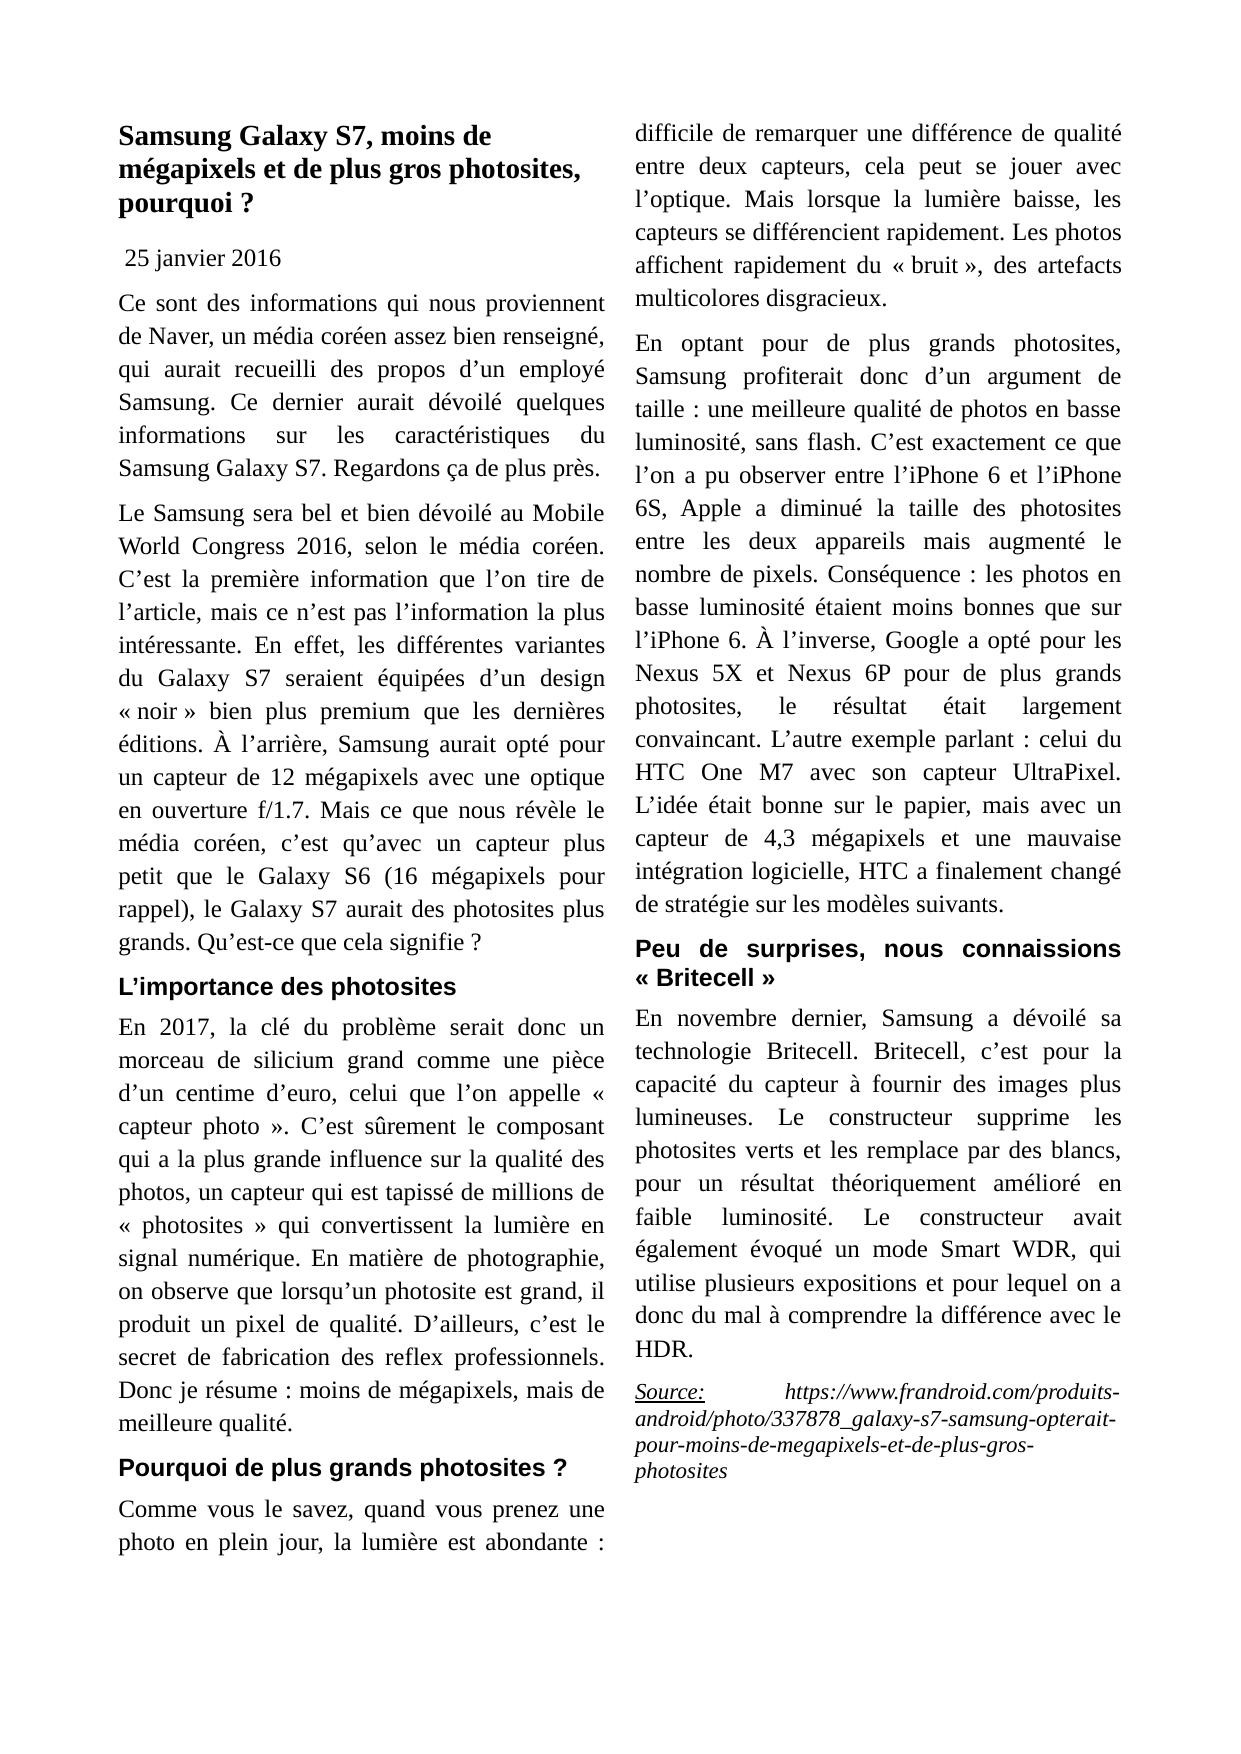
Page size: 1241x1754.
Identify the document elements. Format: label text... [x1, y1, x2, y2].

subtitle Samsung Galaxy S7, moins de mégapixels et de plus gros photosites, pourquoi ? [118, 118, 605, 219]
text Comme vous le savez, quand vous prenez une photo en plein jour, la lumière est abondante : [118, 1494, 605, 1556]
text difficile de remarquer une différence de qualité entre deux capteurs, cela peut se jouer avec l’optique. Mais lorsque la lumière baisse, les capteurs se différencient rapidement. Les photos affichent rapidement du « bruit », des artefacts multicolores disgracieux. [635, 118, 1122, 312]
subtitle Peu de surprises, nous connaissions « Britecell » [635, 934, 1122, 992]
text Le Samsung sera bel et bien dévoilé au Mobile World Congress 2016, selon le média coréen. C’est la première information que l’on tire de l’article, mais ce n’est pas l’information la plus intéressante. En effet, les différentes variantes du Galaxy S7 seraient équipées d’un design « noir » bien plus premium que les dernières éditions. À l’arrière, Samsung aurait opté pour un capteur de 12 mégapixels avec une optique en ouverture f/1.7. Mais ce que nous révèle le média coréen, c’est qu’avec un capteur plus petit que le Galaxy S6 (16 mégapixels pour rappel), le Galaxy S7 aurait des photosites plus grands. Qu’est-ce que cela signifie ? [118, 498, 605, 956]
text En optant pour de plus grands photosites, Samsung profiterait donc d’un argument de taille : une meilleure qualité de photos en basse luminosité, sans flash. C’est exactement ce que l’on a pu observer entre l’iPhone 6 et l’iPhone 6S, Apple a diminué la taille des photosites entre les deux appareils mais augmenté le nombre de pixels. Conséquence : les photos en basse luminosité étaient moins bonnes que sur l’iPhone 6. À l’inverse, Google a opté pour les Nexus 5X et Nexus 6P pour de plus grands photosites, le résultat était largement convaincant. L’autre exemple parlant : celui du HTC One M7 avec son capteur UltraPixel. L’idée était bonne sur le papier, mais avec un capteur de 4,3 mégapixels et une mauvaise intégration logicielle, HTC a finalement changé de stratégie sur les modèles suivants. [635, 328, 1122, 918]
text En 2017, la clé du problème serait donc un morceau de silicium grand comme une pièce d’un centime d’euro, celui que l’on appelle « capteur photo ». C’est sûrement le composant qui a la plus grande influence sur la qualité des photos, un capteur qui est tapissé de millions de « photosites » qui convertissent la lumière en signal numérique. En matière de photographie, on observe que lorsqu’un photosite est grand, il produit un pixel de qualité. D’ailleurs, c’est le secret de fabrication des reflex professionnels. Donc je résume : moins de mégapixels, mais de meilleure qualité. [118, 1012, 605, 1437]
subtitle L’importance des photosites [118, 972, 605, 1001]
text 25 janvier 2016 [118, 243, 605, 272]
text Ce sont des informations qui nous proviennent de Naver, un média coréen assez bien renseigné, qui aurait recueilli des propos d’un employé Samsung. Ce dernier aurait dévoilé quelques informations sur les caractéristiques du Samsung Galaxy S7. Regardons ça de plus près. [118, 288, 605, 482]
text En novembre dernier, Samsung a dévoilé sa technologie Britecell. Britecell, c’est pour la capacité du capteur à fournir des images plus lumineuses. Le constructeur supprime les photosites verts et les remplace par des blancs, pour un résultat théoriquement amélioré en faible luminosité. Le constructeur avait également évoqué un mode Smart WDR, qui utilise plusieurs expositions et pour lequel on a donc du mal à comprendre la différence avec le HDR. [635, 1003, 1122, 1362]
text Source: https://www.frandroid.com/produits-android/photo/337878_galaxy-s7-samsung-opterait-pour-moins-de-megapixels-et-de-plus-gros-photosites [635, 1378, 1122, 1484]
subtitle Pourquoi de plus grands photosites ? [118, 1453, 605, 1482]
